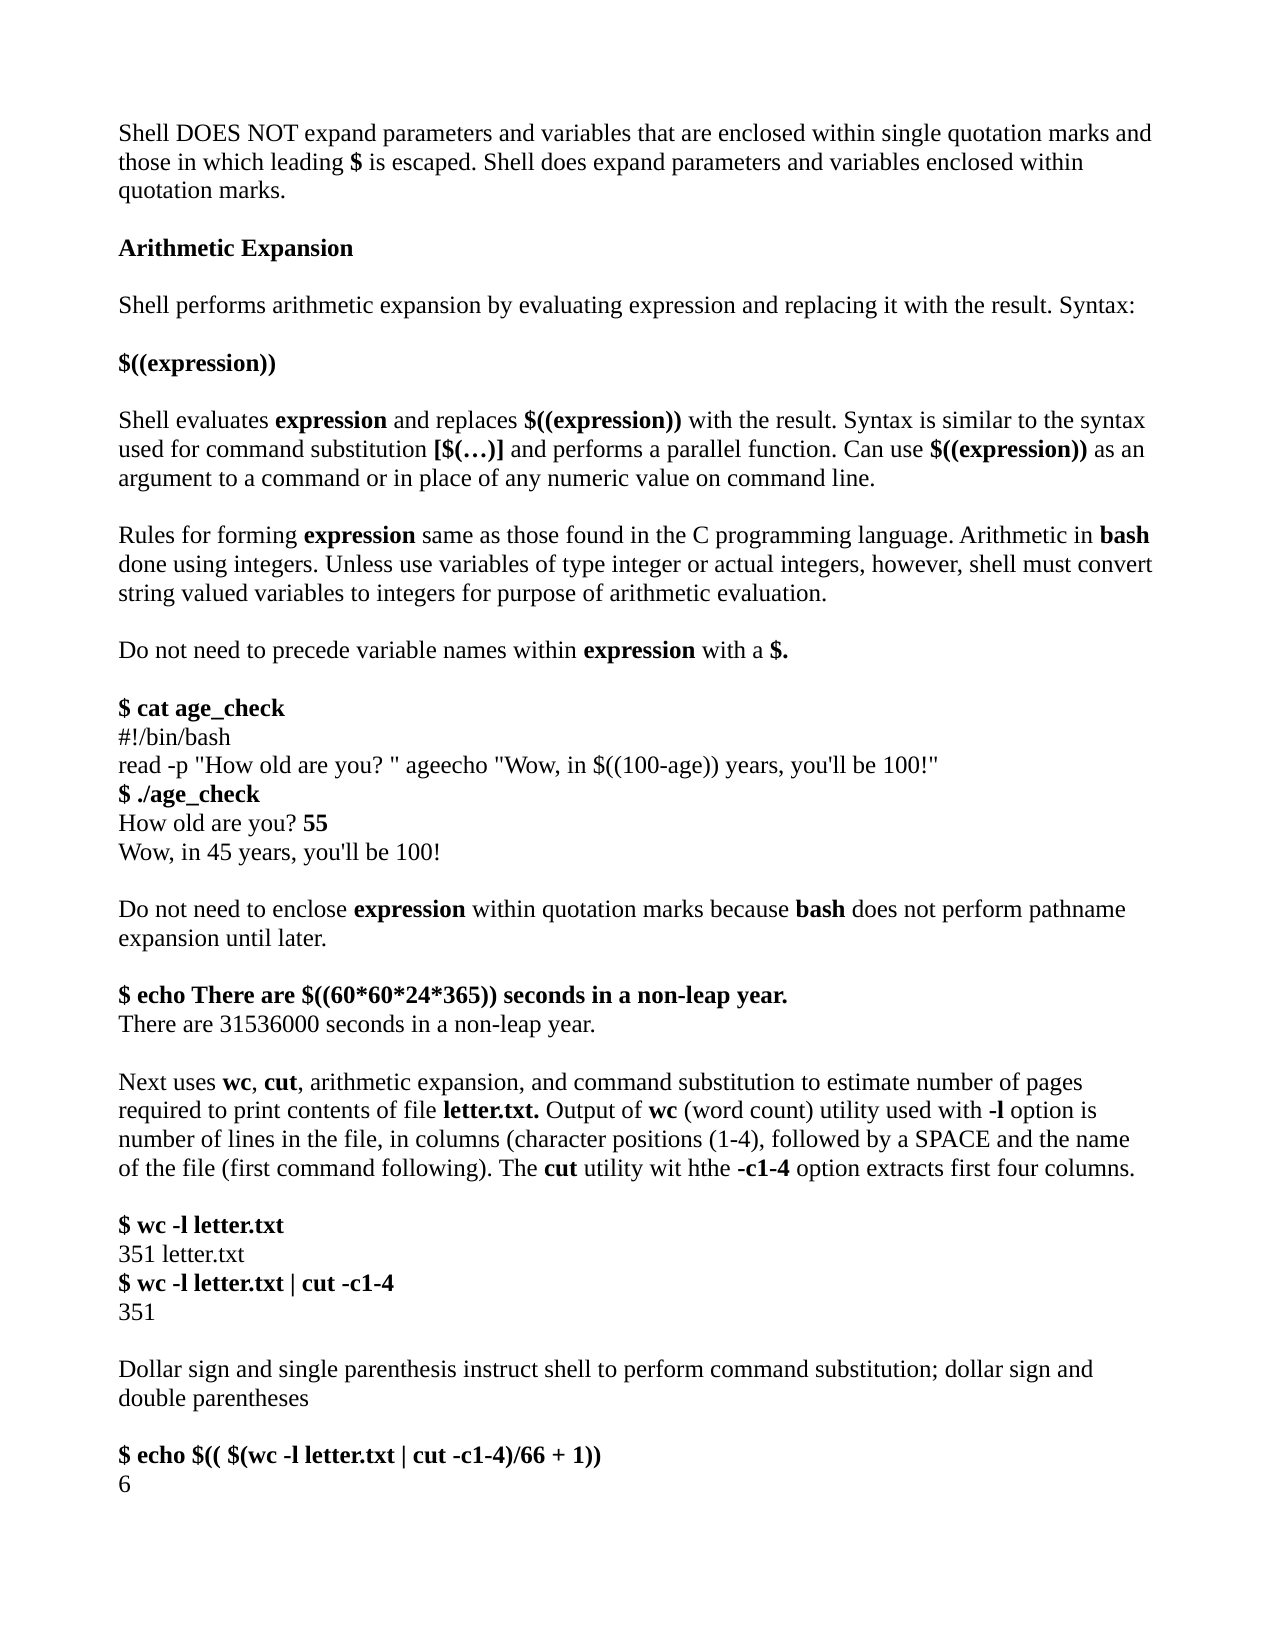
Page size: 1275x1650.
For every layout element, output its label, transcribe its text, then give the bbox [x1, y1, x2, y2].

text $ wc -l letter.txt | cut -c1-4 [118, 1268, 1157, 1297]
text $((expression)) [118, 348, 1157, 377]
text $ echo $(( $(wc -l letter.txt | cut -c1-4)/66 + 1)) [118, 1441, 1157, 1469]
text Shell evaluates expression and replaces $((expression)) with the result. Syntax is similar to the syntax used for command substitution [$(…)] and performs a parallel function. Can use $((expression)) as an argument to a command or in place of any numeric value on command line. [118, 406, 1157, 492]
text $ wc -l letter.txt [118, 1211, 1157, 1239]
text Wow, in 45 years, you'll be 100! [118, 837, 1157, 866]
text How old are you? 55 [118, 808, 1157, 837]
text 351 [118, 1297, 1157, 1326]
text #!/bin/bash [118, 722, 1157, 751]
text $ ./age_check [118, 779, 1157, 808]
text Dollar sign and single parenthesis instruct shell to perform command substitution; dollar sign and double parentheses [118, 1354, 1157, 1412]
text Do not need to enclose expression within quotation marks because bash does not perform pathname expansion until later. [118, 894, 1157, 952]
text $ echo There are $((60*60*24*365)) seconds in a non-leap year. [118, 981, 1157, 1009]
text Shell DOES NOT expand parameters and variables that are enclosed within single quotation marks and those in which leading $ is escaped. Shell does expand parameters and variables enclosed within quotation marks. [118, 118, 1157, 204]
text $ cat age_check [118, 693, 1157, 722]
text There are 31536000 seconds in a non-leap year. [118, 1009, 1157, 1038]
text Next uses wc, cut, arithmetic expansion, and command substitution to estimate number of pages required to print contents of file letter.txt. Output of wc (word count) utility used with -l option is number of lines in the file, in columns (character positions (1-4), followed by a SPACE and the name of the file (first command following). The cut utility wit hthe -c1-4 option extracts first four columns. [118, 1067, 1157, 1182]
text read -p "How old are you? " ageecho "Wow, in $((100-age)) years, you'll be 100!" [118, 751, 1157, 779]
text Arithmetic Expansion [118, 233, 1157, 262]
text Shell performs arithmetic expansion by evaluating expression and replacing it with the result. Syntax: [118, 291, 1157, 319]
text 6 [118, 1469, 1157, 1498]
text Rules for forming expression same as those found in the C programming language. Arithmetic in bash done using integers. Unless use variables of type integer or actual integers, however, shell must convert string valued variables to integers for purpose of arithmetic evaluation. [118, 521, 1157, 607]
text Do not need to precede variable names within expression with a $. [118, 636, 1157, 664]
text 351 letter.txt [118, 1239, 1157, 1268]
